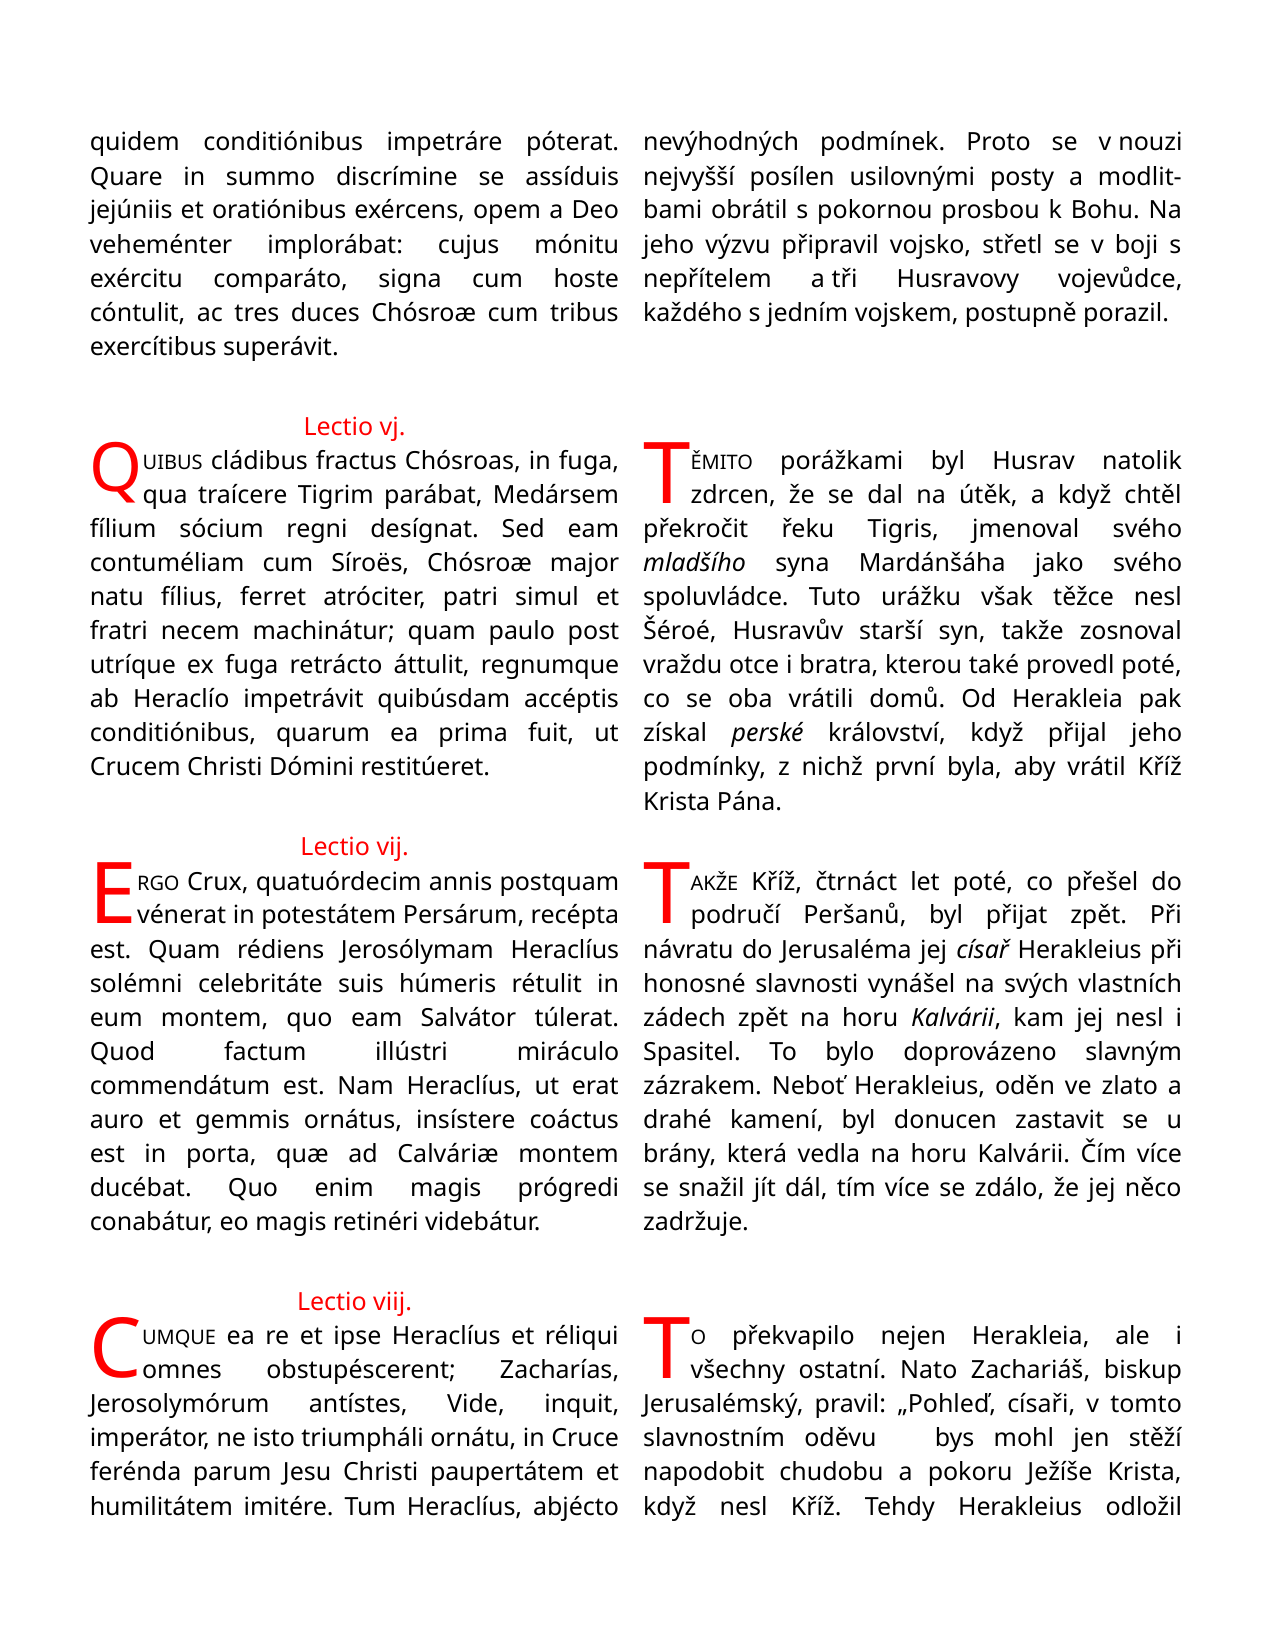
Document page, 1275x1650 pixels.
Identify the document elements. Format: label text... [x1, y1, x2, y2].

table_cell Takže Kříž, čtrnáct let poté, co přešel do područí Peršanů, byl přijat zpět. Při návratu do Jerusaléma jej císař Herakleius při honosné slavnosti vynášel na svých vlastních zádech zpět na horu Kalvárii, kam jej nesl i Spasitel. To bylo doprovázeno slavným zázrakem. Neboť Herakleius, oděn ve zlato a drahé kamení, byl donucen zastavit se u brány, která vedla na horu Kalvárii. Čím více se snažil jít dál, tím více se zdálo, že jej něco zadržuje. [631, 823, 1194, 1278]
table_cell Těmito porážkami byl Husrav natolik zdrcen, že se dal na útěk, a když chtěl překročit řeku Tigris, jmenoval svého mladšího syna Mardánšáha jako svého spoluvládce. Tuto urážku však těžce nesl Šéroé, Husravův starší syn, takže zosnoval vraždu otce i bratra, kterou také provedl poté, co se oba vrátili domů. Od Herakleia pak získal perské království, když přijal jeho podmínky, z nichž první byla, aby vrátil Kříž Krista Pána. [631, 403, 1194, 823]
table_cell Lectio vj. Quibus cládibus fractus Chósroas, in fuga, qua traícere Tigrim parábat, Medársem fílium sócium regni desígnat. Sed eam contuméliam cum Síroës, Chósroæ major natu fílius, ferret atróciter, patri simul et fratri necem machinátur; quam paulo post utríque ex fuga retrácto áttulit, regnumque ab Heraclío impetrávit quibúsdam accéptis conditiónibus, quarum ea prima fuit, ut Crucem Christi Dómini restitúeret. [78, 403, 631, 823]
table_cell Lectio vij. Ergo Crux, quatuórdecim annis postquam vénerat in potestátem Persárum, recépta est. Quam rédiens Jerosólymam Heraclíus solémni celebritáte suis húmeris rétulit in eum montem, quo eam Salvátor túlerat. Quod factum illústri miráculo commendátum est. Nam Heraclíus, ut erat auro et gemmis ornátus, insístere coáctus est in porta, quæ ad Calváriæ montem ducébat. Quo enim magis prógredi conabátur, eo magis retinéri videbátur. [78, 823, 631, 1278]
table_cell To překvapilo nejen Herakleia, ale i všechny ostatní. Nato Zachariáš, biskup Jerusalémský, pravil: „Pohleď, císaři, v tomto slavnostním oděvu bys mohl jen stěží napodobit chudobu a pokoru Ježíše Krista, když nesl Kříž. Tehdy Herakleius odložil [631, 1278, 1194, 1528]
table_cell In II. Nocturno Lectio v. Chósroas Persárum rex, extrémis Phocæ impérii tempóribus, Ægýpto et Africa occupáta ac Jerosólyma capta multísque ibi cæsis Christianórum míllibus, Christi Dómini Crucem, quam Hélena in monte Calváriæ collocárat, in Pérsidem ábstulit. Itaque Heraclíus, qui Phocæ succésserat, multis belli incómmodis et calamitátibus afféctus, pacem petébat, quam a Chósroa victóriis insolente ne iníquis quidem conditiónibus impetráre póterat. Quare in summo discrímine se assíduis jejúniis et oratiónibus exércens, opem a Deo veheménter implorábat: cujus mónitu exércitu comparáto, signa cum hoste cóntulit, ac tres duces Chósroæ cum tribus exercítibus superávit. [78, 118, 631, 402]
table_cell nevýhodných podmínek. Proto se v nouzi nejvyšší posílen usilovnými posty a modlit-bami obrátil s pokornou prosbou k Bohu. Na jeho výzvu připravil vojsko, střetl se v boji s nepřítelem a tři Husravovy vojevůdce, každého s jedním vojskem, postupně porazil. [631, 118, 1194, 402]
table_cell Lectio viij. Cumque ea re et ipse Heraclíus et réliqui omnes obstupéscerent; Zacharías, Jerosolymórum antístes, Vide, inquit, imperátor, ne isto triumpháli ornátu, in Cruce ferénda parum Jesu Christi paupertátem et humilitátem imitére. Tum Heraclíus, abjécto [78, 1278, 631, 1528]
